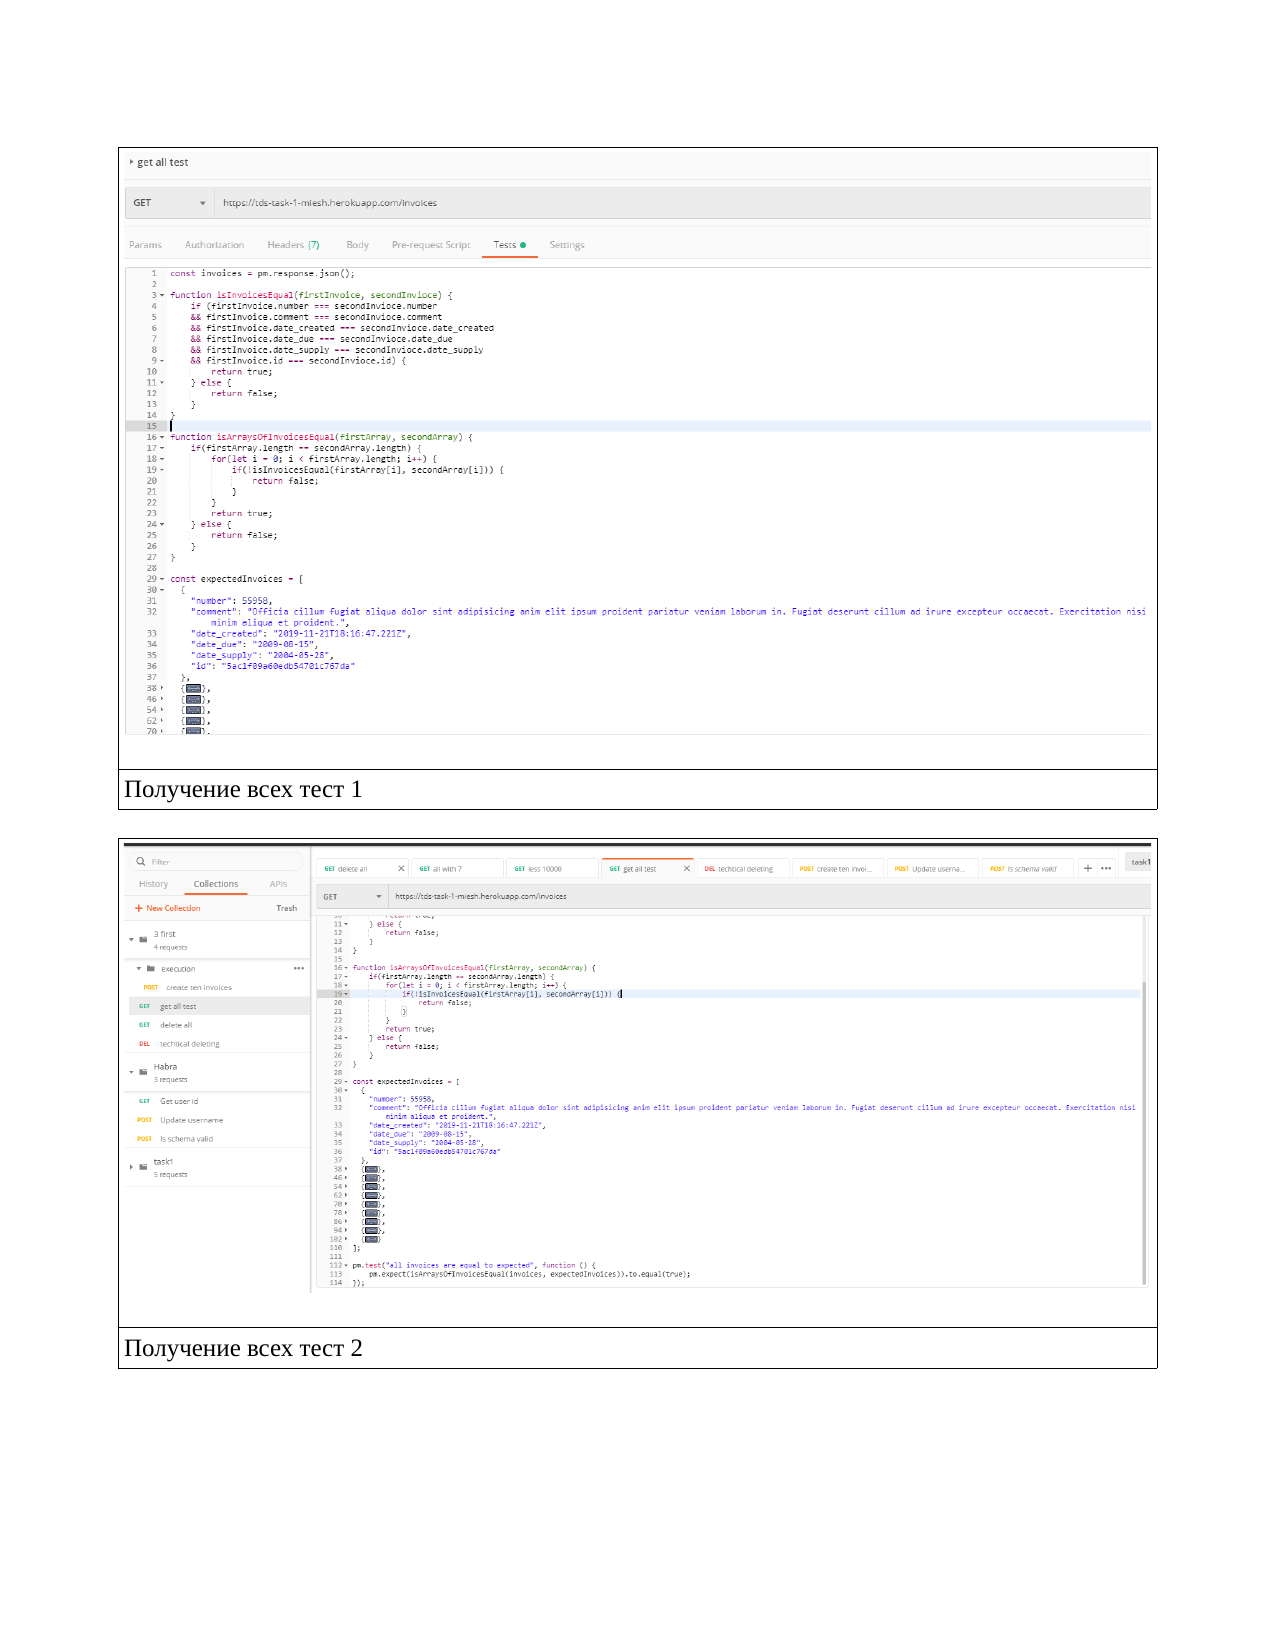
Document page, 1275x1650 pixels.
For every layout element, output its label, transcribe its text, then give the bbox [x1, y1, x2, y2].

picture [123, 152, 1152, 735]
table_cell Получение всех тест 1 [119, 770, 1157, 809]
table_cell Получение всех тест 2 [119, 1328, 1157, 1368]
table_header [119, 839, 1157, 1327]
picture [123, 843, 1152, 1293]
table_header [119, 148, 1157, 769]
